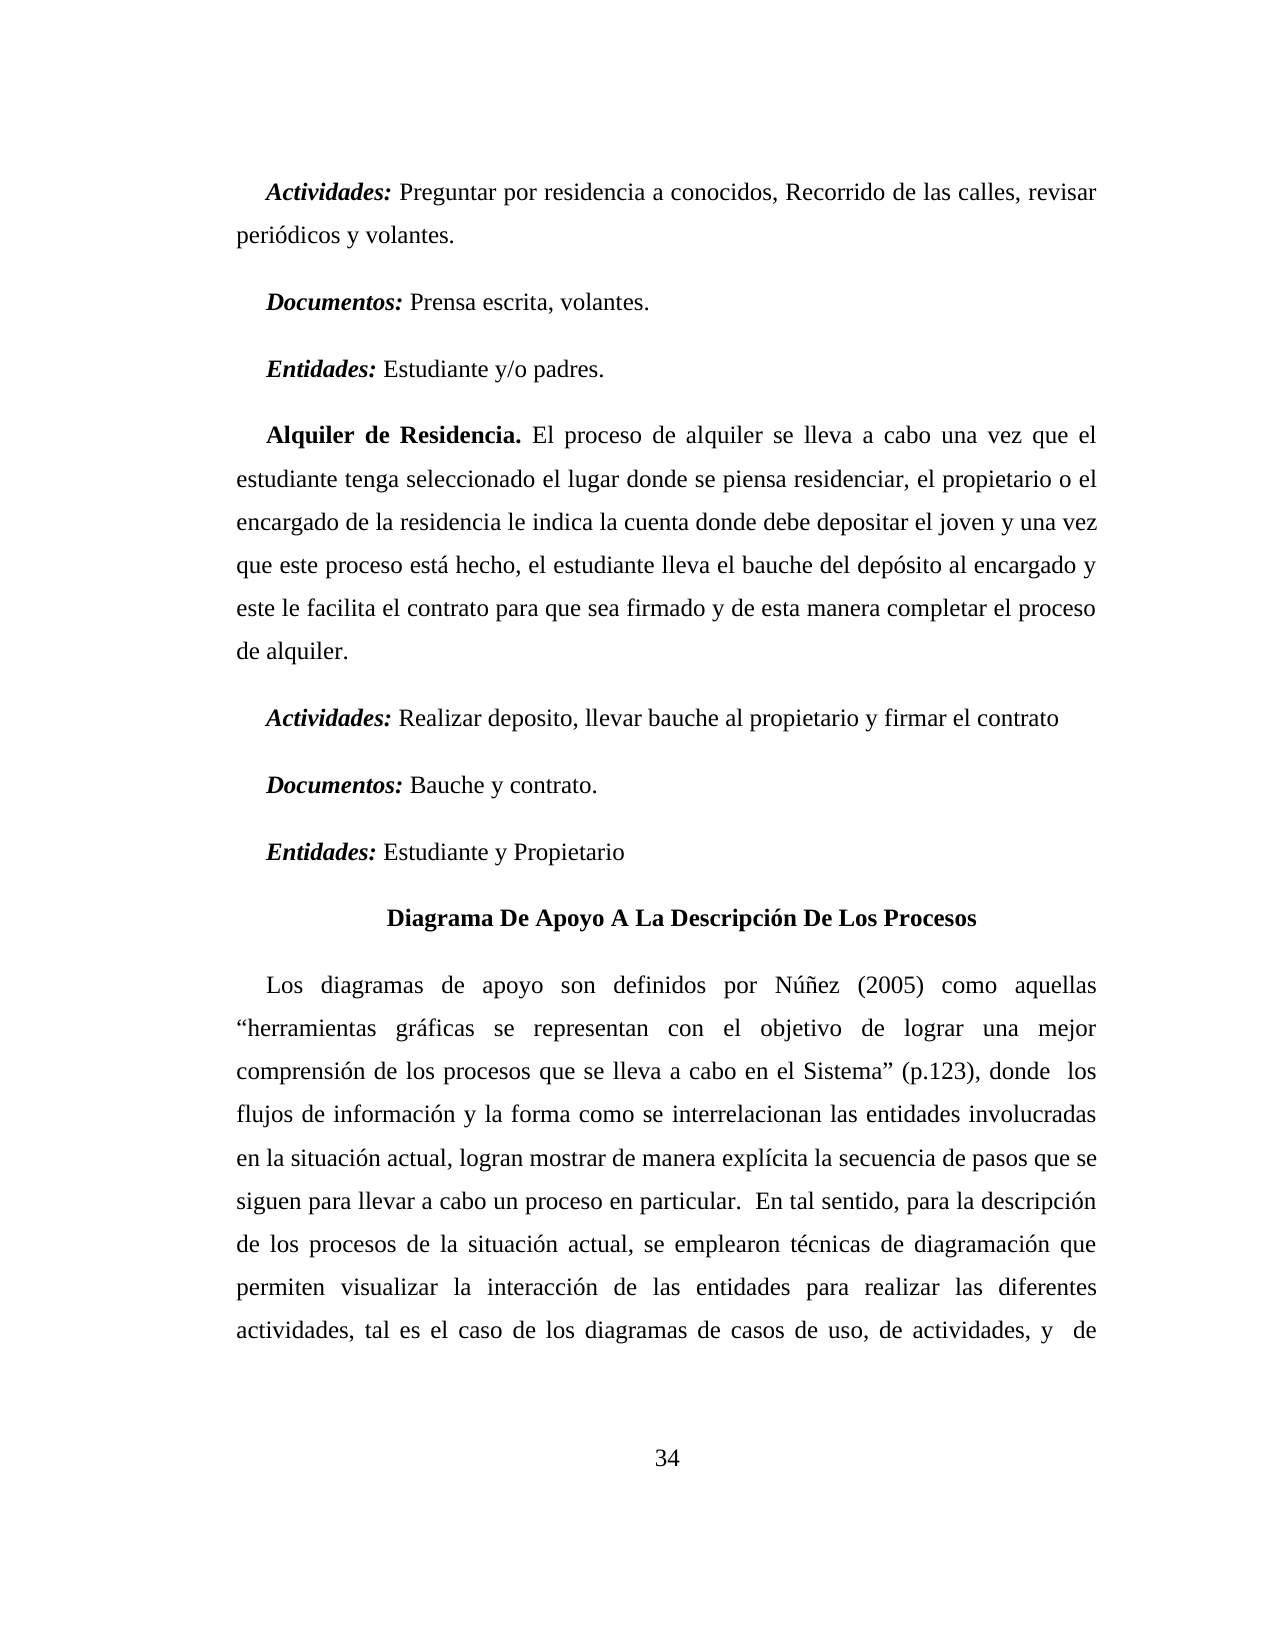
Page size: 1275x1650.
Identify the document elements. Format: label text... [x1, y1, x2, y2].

text Documentos: Prensa escrita, volantes. [236, 287, 1098, 316]
text Actividades: Realizar deposito, llevar bauche al propietario y firmar el contrato [236, 703, 1098, 732]
subtitle Diagrama De Apoyo A La Descripción De Los Procesos [236, 903, 1098, 932]
text Entidades: Estudiante y Propietario [236, 837, 1098, 865]
text Actividades: Preguntar por residencia a conocidos, Recorrido de las calles, revisar periódicos y volantes. [236, 177, 1098, 249]
text Alquiler de Residencia. El proceso de alquiler se lleva a cabo una vez que el estudiante tenga seleccionado el lugar donde se piensa residenciar, el propietario o el encargado de la residencia le indica la cuenta donde debe depositar el joven y una vez que este proceso está hecho, el estudiante lleva el bauche del depósito al encargado y este le facilita el contrato para que sea firmado y de esta manera completar el proceso de alquiler. [236, 421, 1098, 665]
text Documentos: Bauche y contrato. [236, 770, 1098, 798]
text Entidades: Estudiante y/o padres. [236, 354, 1098, 383]
text Los diagramas de apoyo son definidos por Núñez (2005) como aquellas “herramientas gráficas se representan con el objetivo de lograr una mejor comprensión de los procesos que se lleva a cabo en el Sistema” (p.123), donde los flujos de información y la forma como se interrelacionan las entidades involucradas en la situación actual, logran mostrar de manera explícita la secuencia de pasos que se siguen para llevar a cabo un proceso en particular. En tal sentido, para la descripción de los procesos de la situación actual, se emplearon técnicas de diagramación que permiten visualizar la interacción de las entidades para realizar las diferentes actividades, tal es el caso de los diagramas de casos de uso, de actividades, y de [236, 970, 1098, 1344]
